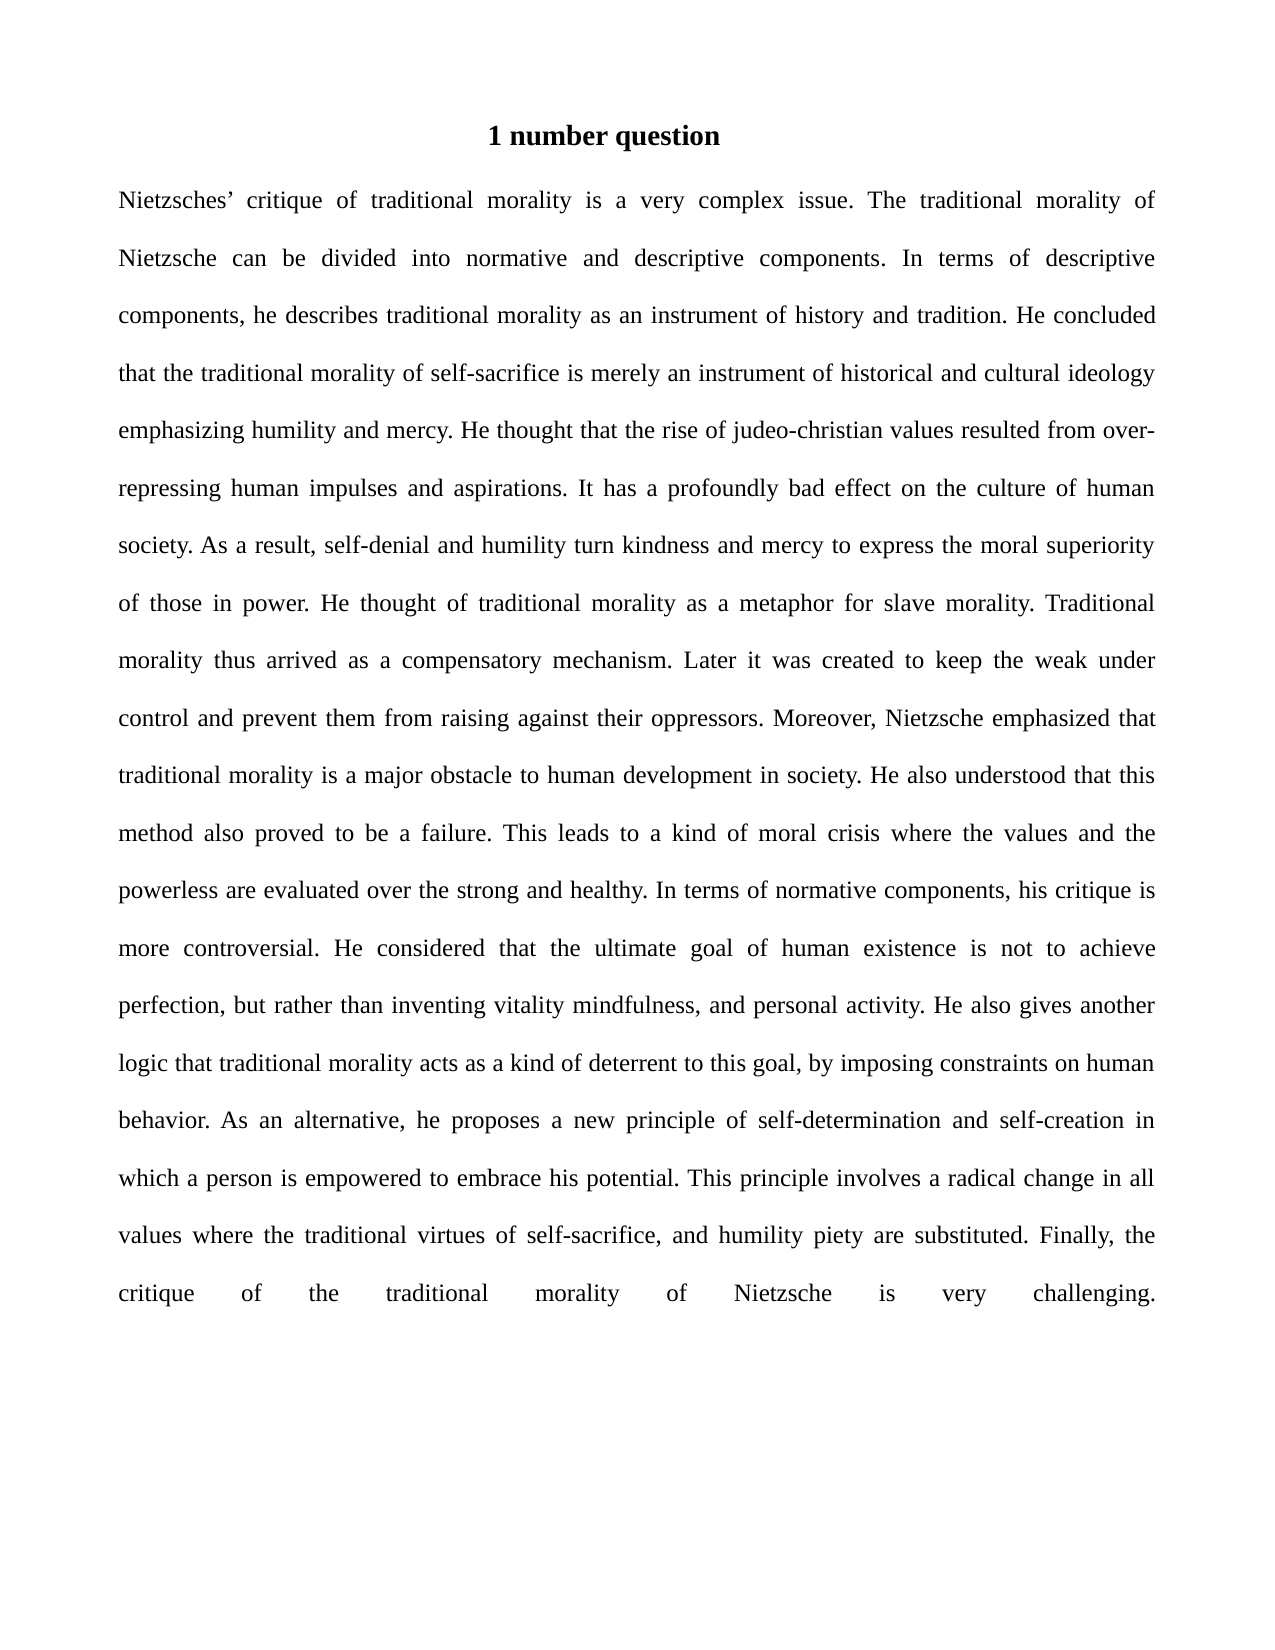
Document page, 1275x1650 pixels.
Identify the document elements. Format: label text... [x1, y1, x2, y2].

text 1 number question [118, 118, 1157, 152]
text Nietzsches’ critique of traditional morality is a very complex issue. The traditional morality of Nietzsche can be divided into normative and descriptive components. In terms of descriptive components, he describes traditional morality as an instrument of history and tradition. He concluded that the traditional morality of self-sacrifice is merely an instrument of historical and cultural ideology emphasizing humility and mercy. He thought that the rise of judeo-christian values resulted from over-repressing human impulses and aspirations. It has a profoundly bad effect on the culture of human society. As a result, self-denial and humility turn kindness and mercy to express the moral superiority of those in power. He thought of traditional morality as a metaphor for slave morality. Traditional morality thus arrived as a compensatory mechanism. Later it was created to keep the weak under control and prevent them from raising against their oppressors. Moreover, Nietzsche emphasized that traditional morality is a major obstacle to human development in society. He also understood that this method also proved to be a failure. This leads to a kind of moral crisis where the values and the powerless are evaluated over the strong and healthy. In terms of normative components, his critique is more controversial. He considered that the ultimate goal of human existence is not to achieve perfection, but rather than inventing vitality mindfulness, and personal activity. He also gives another logic that traditional morality acts as a kind of deterrent to this goal, by imposing constraints on human behavior. As an alternative, he proposes a new principle of self-determination and self-creation in which a person is empowered to embrace his potential. This principle involves a radical change in all values where the traditional virtues of self-sacrifice, and humility piety are substituted. Finally, the critique of the traditional morality of Nietzsche is very challenging. [118, 185, 1157, 1421]
